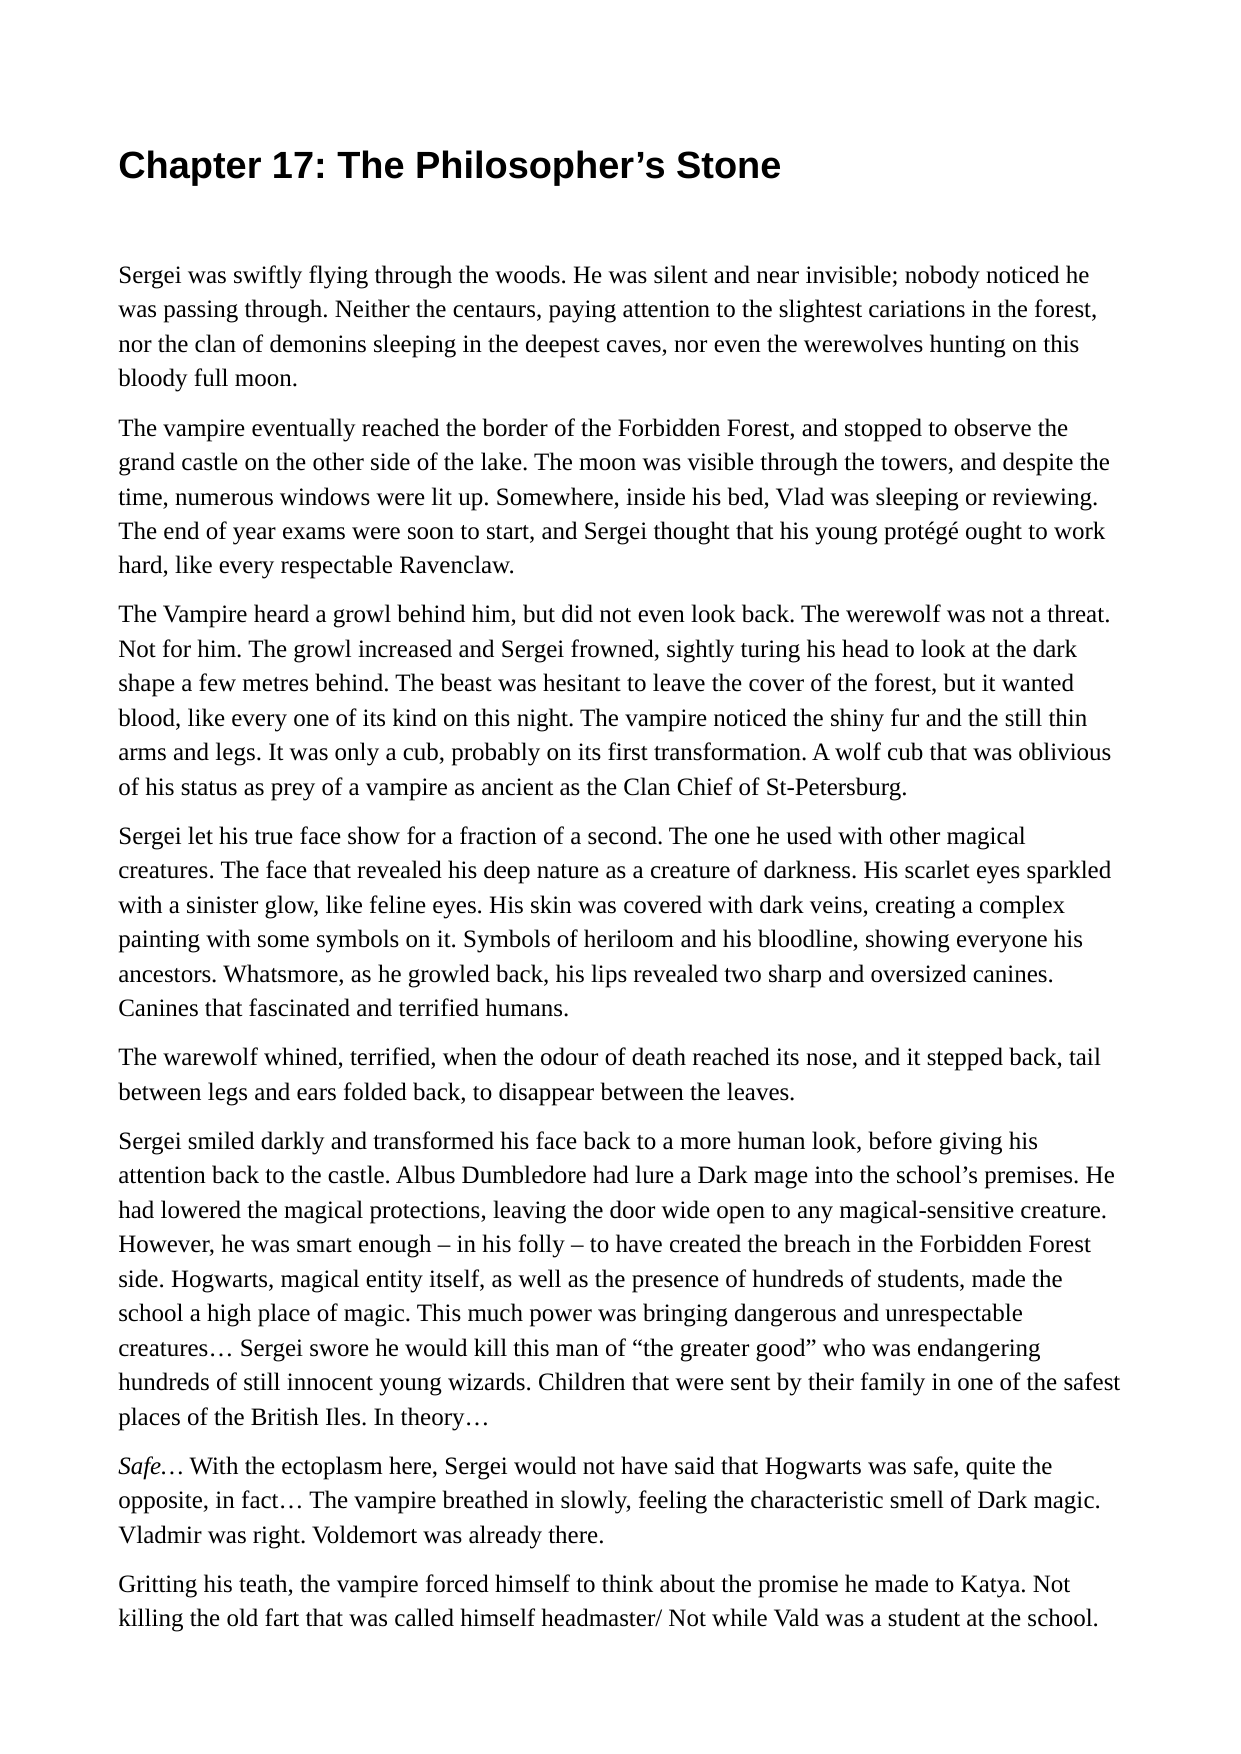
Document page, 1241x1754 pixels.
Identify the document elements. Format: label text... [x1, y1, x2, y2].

text The Vampire heard a growl behind him, but did not even look back. The werewolf was not a threat. Not for him. The growl increased and Sergei frowned, sightly turing his head to look at the dark shape a few metres behind. The beast was hesitant to leave the cover of the forest, but it wanted blood, like every one of its kind on this night. The vampire noticed the shiny fur and the still thin arms and legs. It was only a cub, probably on its first transformation. A wolf cub that was oblivious of his status as prey of a vampire as ancient as the Clan Chief of St-Petersburg. [118, 599, 1122, 801]
text Sergei was swiftly flying through the woods. He was silent and near invisible; nobody noticed he was passing through. Neither the centaurs, paying attention to the slightest cariations in the forest, nor the clan of demonins sleeping in the deepest caves, nor even the werewolves hunting on this bloody full moon. [118, 260, 1122, 392]
text The vampire eventually reached the border of the Forbidden Forest, and stopped to observe the grand castle on the other side of the lake. The moon was visible through the towers, and despite the time, numerous windows were lit up. Somewhere, inside his bed, Vlad was sleeping or reviewing. The end of year exams were soon to start, and Sergei thought that his young protégé ought to work hard, like every respectable Ravenclaw. [118, 413, 1122, 579]
text Safe… With the ectoplasm here, Sergei would not have said that Hogwarts was safe, quite the opposite, in fact… The vampire breathed in slowly, feeling the characteristic smell of Dark magic. Vladmir was right. Voldemort was already there. [118, 1451, 1122, 1549]
text Sergei let his true face show for a fraction of a second. The one he used with other magical creatures. The face that revealed his deep nature as a creature of darkness. His scarlet eyes sparkled with a sinister glow, like feline eyes. His skin was covered with dark veins, creating a complex painting with some symbols on it. Symbols of heriloom and his bloodline, showing everyone his ancestors. Whatsmore, as he growled back, his lips revealed two sharp and oversized canines. Canines that fascinated and terrified humans. [118, 821, 1122, 1022]
subtitle Chapter 17: The Philosopher’s Stone [118, 143, 1122, 187]
text The warewolf whined, terrified, when the odour of death reached its nose, and it stepped back, tail between legs and ears folded back, to disappear between the leaves. [118, 1042, 1122, 1106]
text Gritting his teath, the vampire forced himself to think about the promise he made to Katya. Not killing the old fart that was called himself headmaster/ Not while Vald was a student at the school. [118, 1569, 1122, 1632]
text Sergei smiled darkly and transformed his face back to a more human look, before giving his attention back to the castle. Albus Dumbledore had lure a Dark mage into the school’s premises. He had lowered the magical protections, leaving the door wide open to any magical-sensitive creature. However, he was smart enough – in his folly – to have created the breach in the Forbidden Forest side. Hogwarts, magical entity itself, as well as the presence of hundreds of students, made the school a high place of magic. This much power was bringing dangerous and unrespectable creatures… Sergei swore he would kill this man of “the greater good” who was endangering hundreds of still innocent young wizards. Children that were sent by their family in one of the safest places of the British Iles. In theory… [118, 1126, 1122, 1431]
